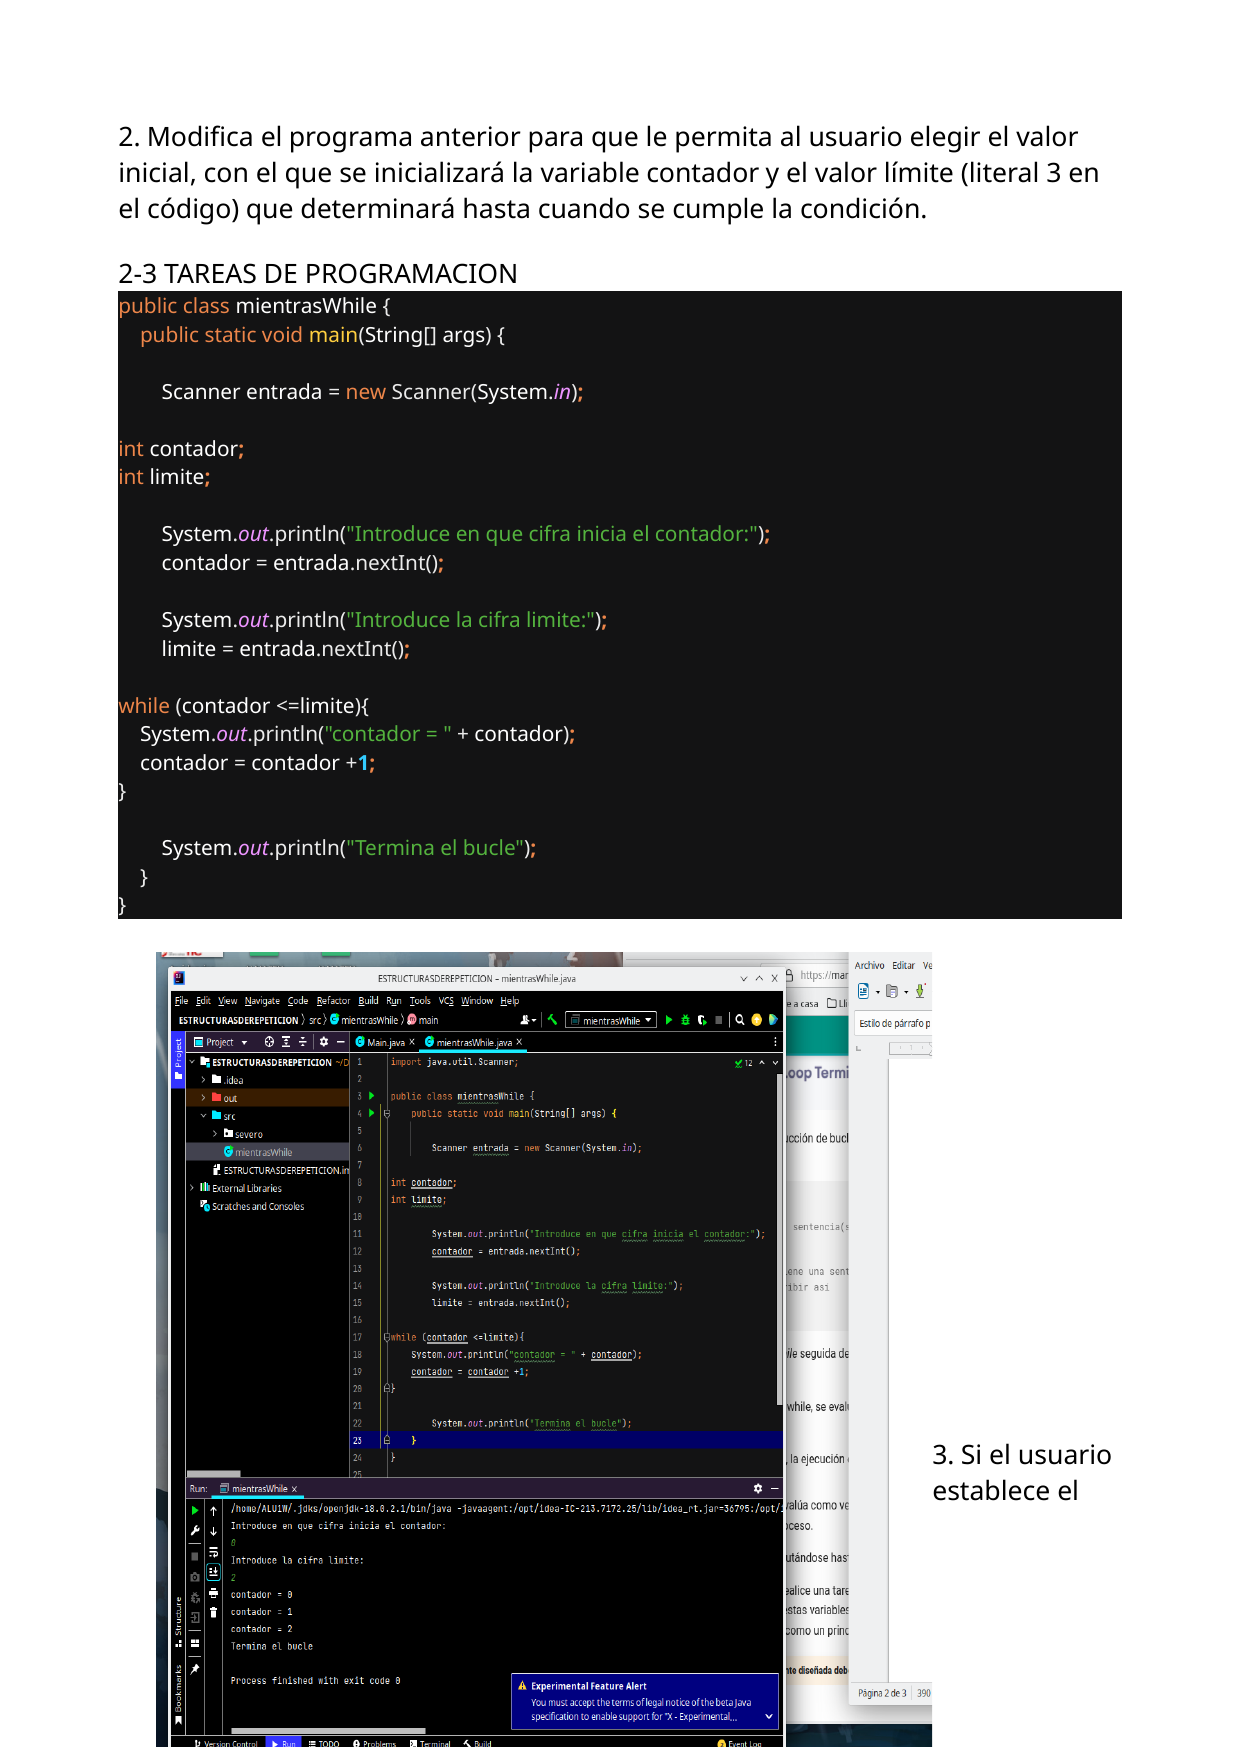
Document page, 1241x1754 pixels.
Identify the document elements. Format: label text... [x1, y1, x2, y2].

text [118, 1436, 156, 1508]
text 3. Si el usuario establece el [157, 1436, 1122, 1508]
text 2. Modifica el programa anterior para que le permita al usuario elegir el valor inicial, con el que se inicializará la variable contador y el valor límite (literal 3 en el código) que determinará hasta cuando se cumple la condición. [118, 118, 1122, 227]
text 2-3 TAREAS DE PROGRAMACION [118, 255, 1122, 291]
text public class mientrasWhile { public static void main(String[] args) { Scanner entrada = new Scanner(System.in); int contador; int limite; System.out.println("Introduce en que cifra inicia el contador:"); contador = entrada.nextInt(); System.out.println("Introduce la cifra limite:"); limite = entrada.nextInt(); while (contador <=limite){ System.out.println("contador = " + contador); contador = contador +1; } System.out.println("Termina el bucle"); } } [118, 291, 1122, 919]
